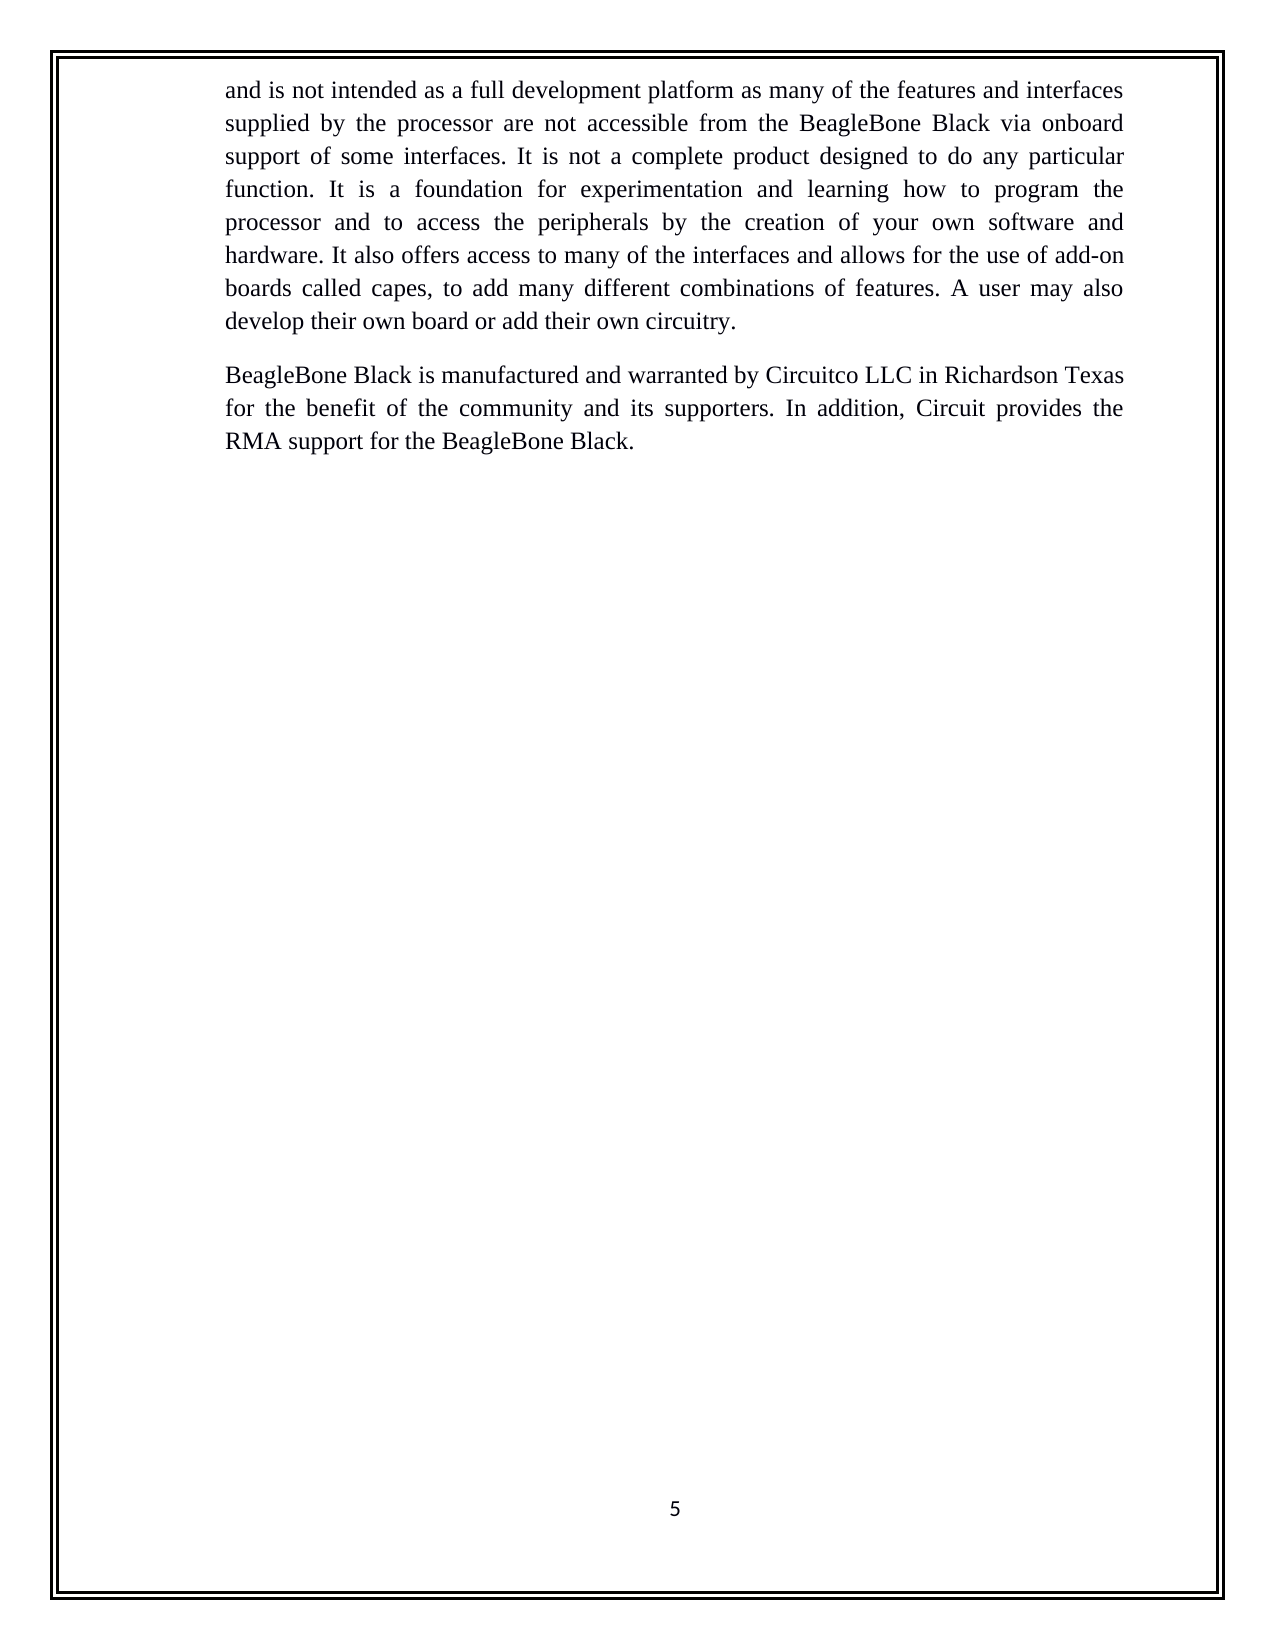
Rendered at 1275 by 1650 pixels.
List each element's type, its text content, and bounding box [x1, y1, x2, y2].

text BeagleBone Black is manufactured and warranted by Circuitco LLC in Richardson Texas for the benefit of the community and its supporters. In addition, Circuit provides the RMA support for the BeagleBone Black. [225, 360, 1125, 455]
text and is not intended as a full development platform as many of the features and interfaces supplied by the processor are not accessible from the BeagleBone Black via onboard support of some interfaces. It is not a complete product designed to do any particular function. It is a foundation for experimentation and learning how to program the processor and to access the peripherals by the creation of your own software and hardware. It also offers access to many of the interfaces and allows for the use of add-on boards called capes, to add many different combinations of features. A user may also develop their own board or add their own circuitry. [225, 75, 1125, 335]
